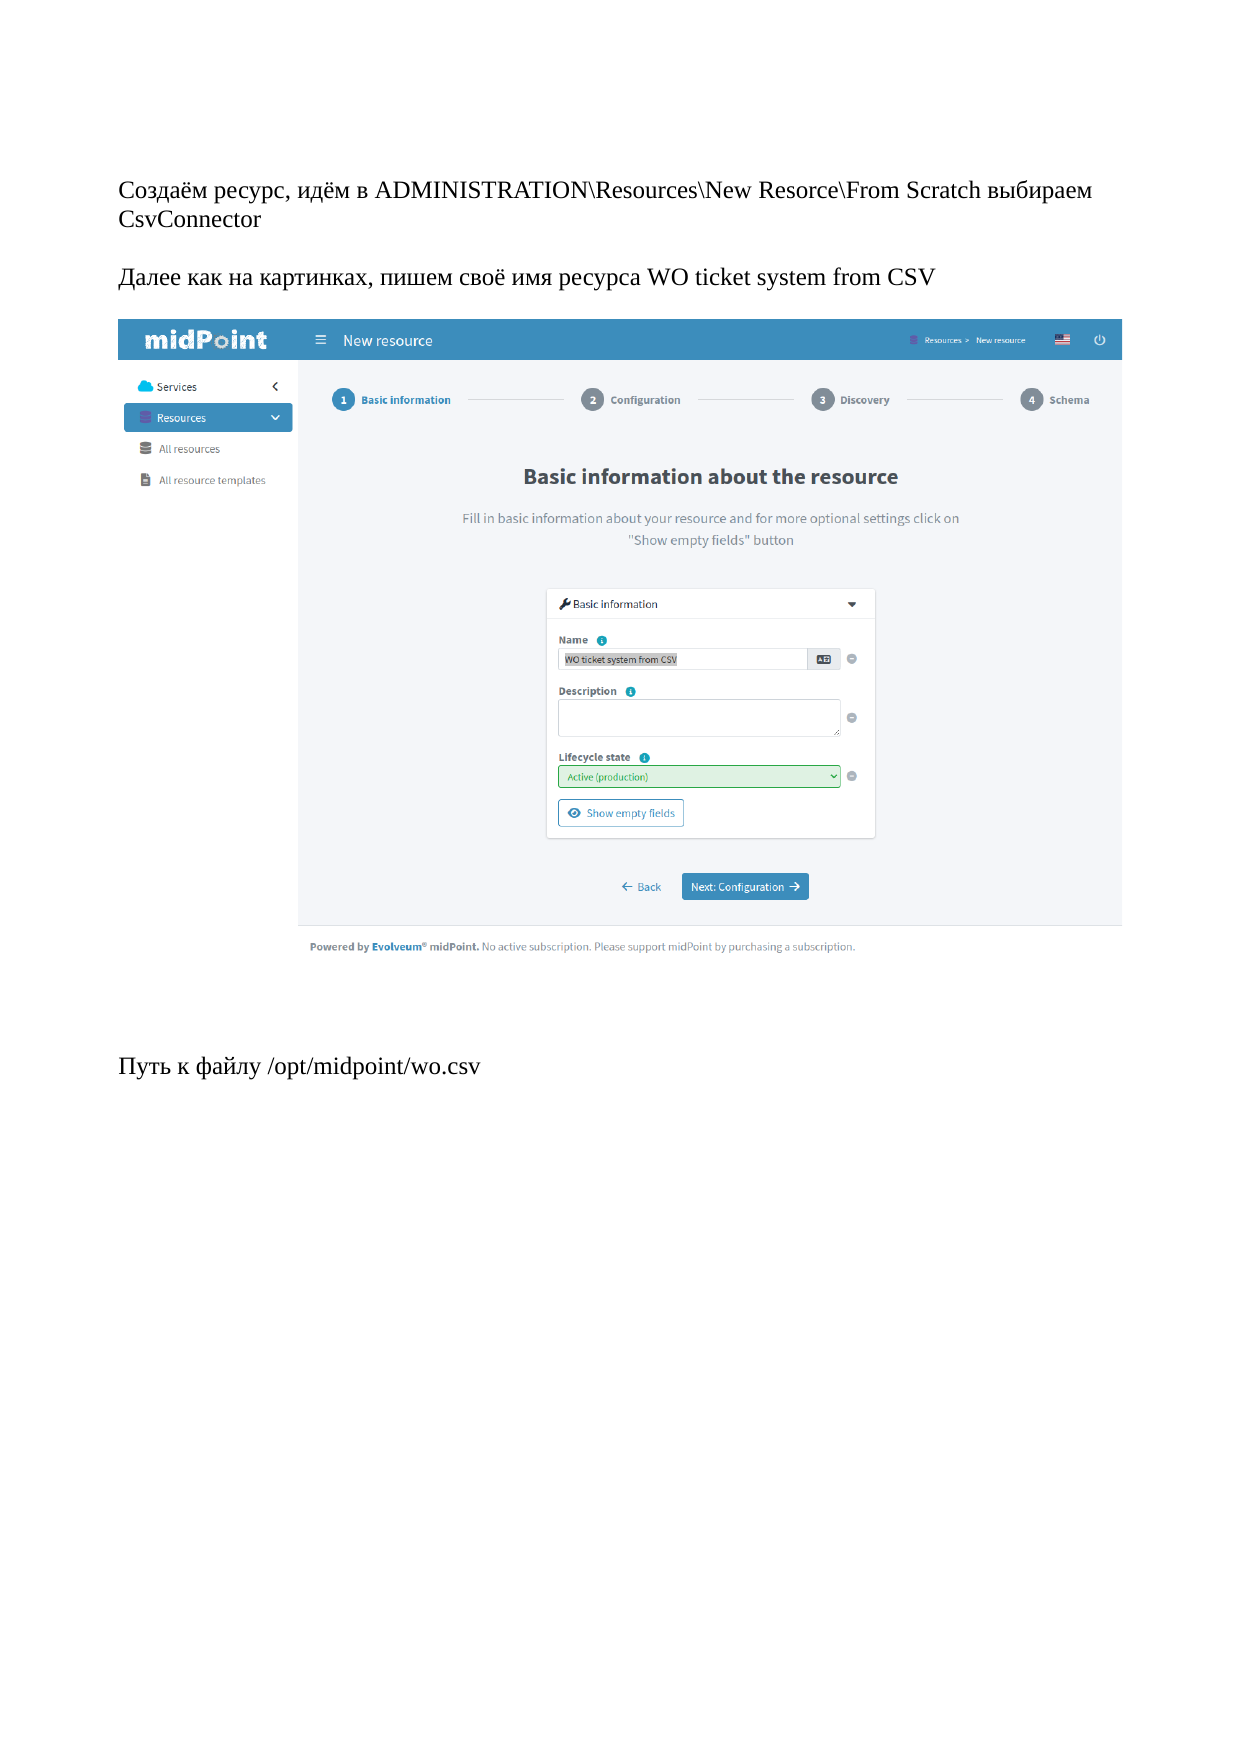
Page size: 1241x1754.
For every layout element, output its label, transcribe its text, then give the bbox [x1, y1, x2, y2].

picture [118, 319, 1123, 966]
text Путь к файлу /opt/midpoint/wo.csv [118, 1051, 1122, 1080]
text Далее как на картинках, пишем своё имя ресурса WO ticket system from CSV [118, 262, 1122, 291]
text Создаём ресурс, идём в ADMINISTRATION\Resources\New Resorce\From Scratch выбираем CsvConnector [118, 176, 1122, 233]
